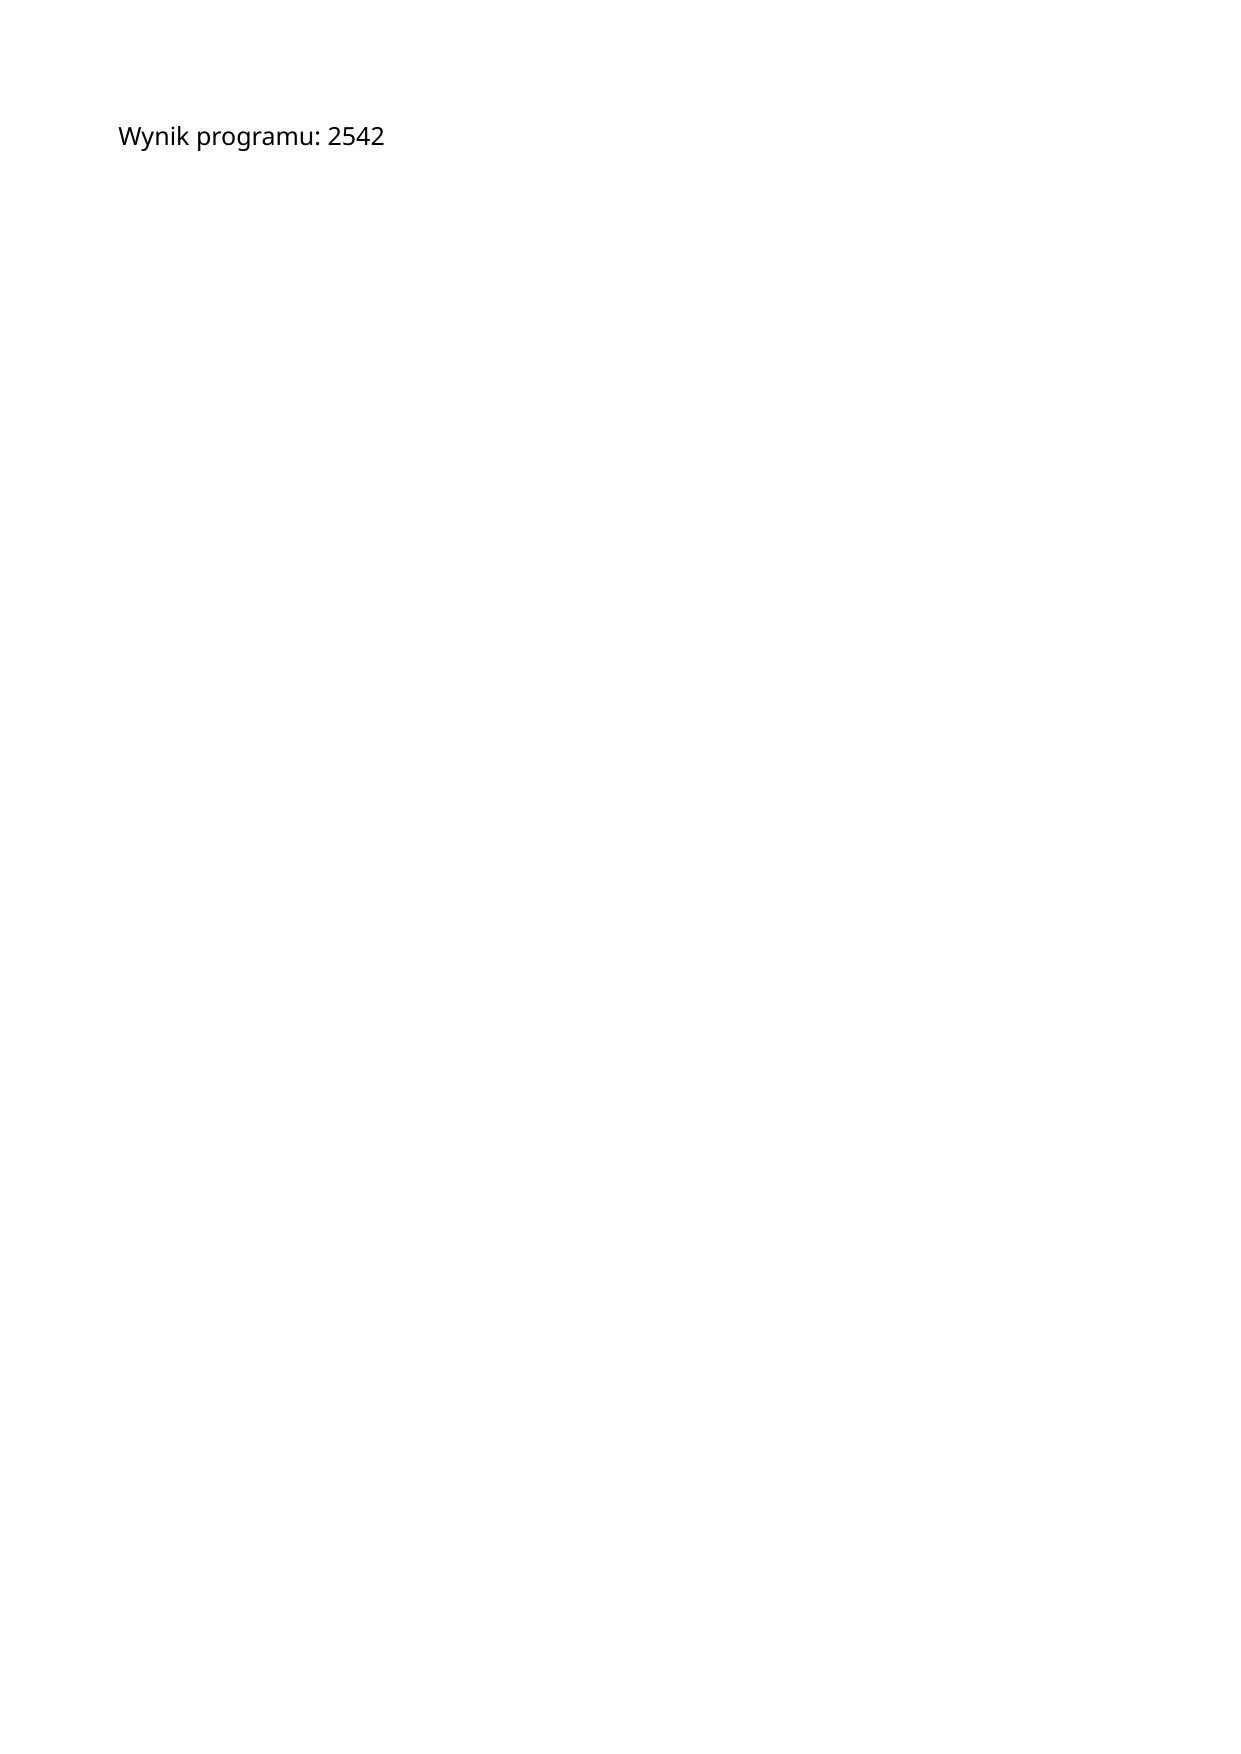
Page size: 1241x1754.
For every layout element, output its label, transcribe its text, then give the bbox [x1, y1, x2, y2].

text Wynik programu: 2542 [118, 118, 1122, 157]
